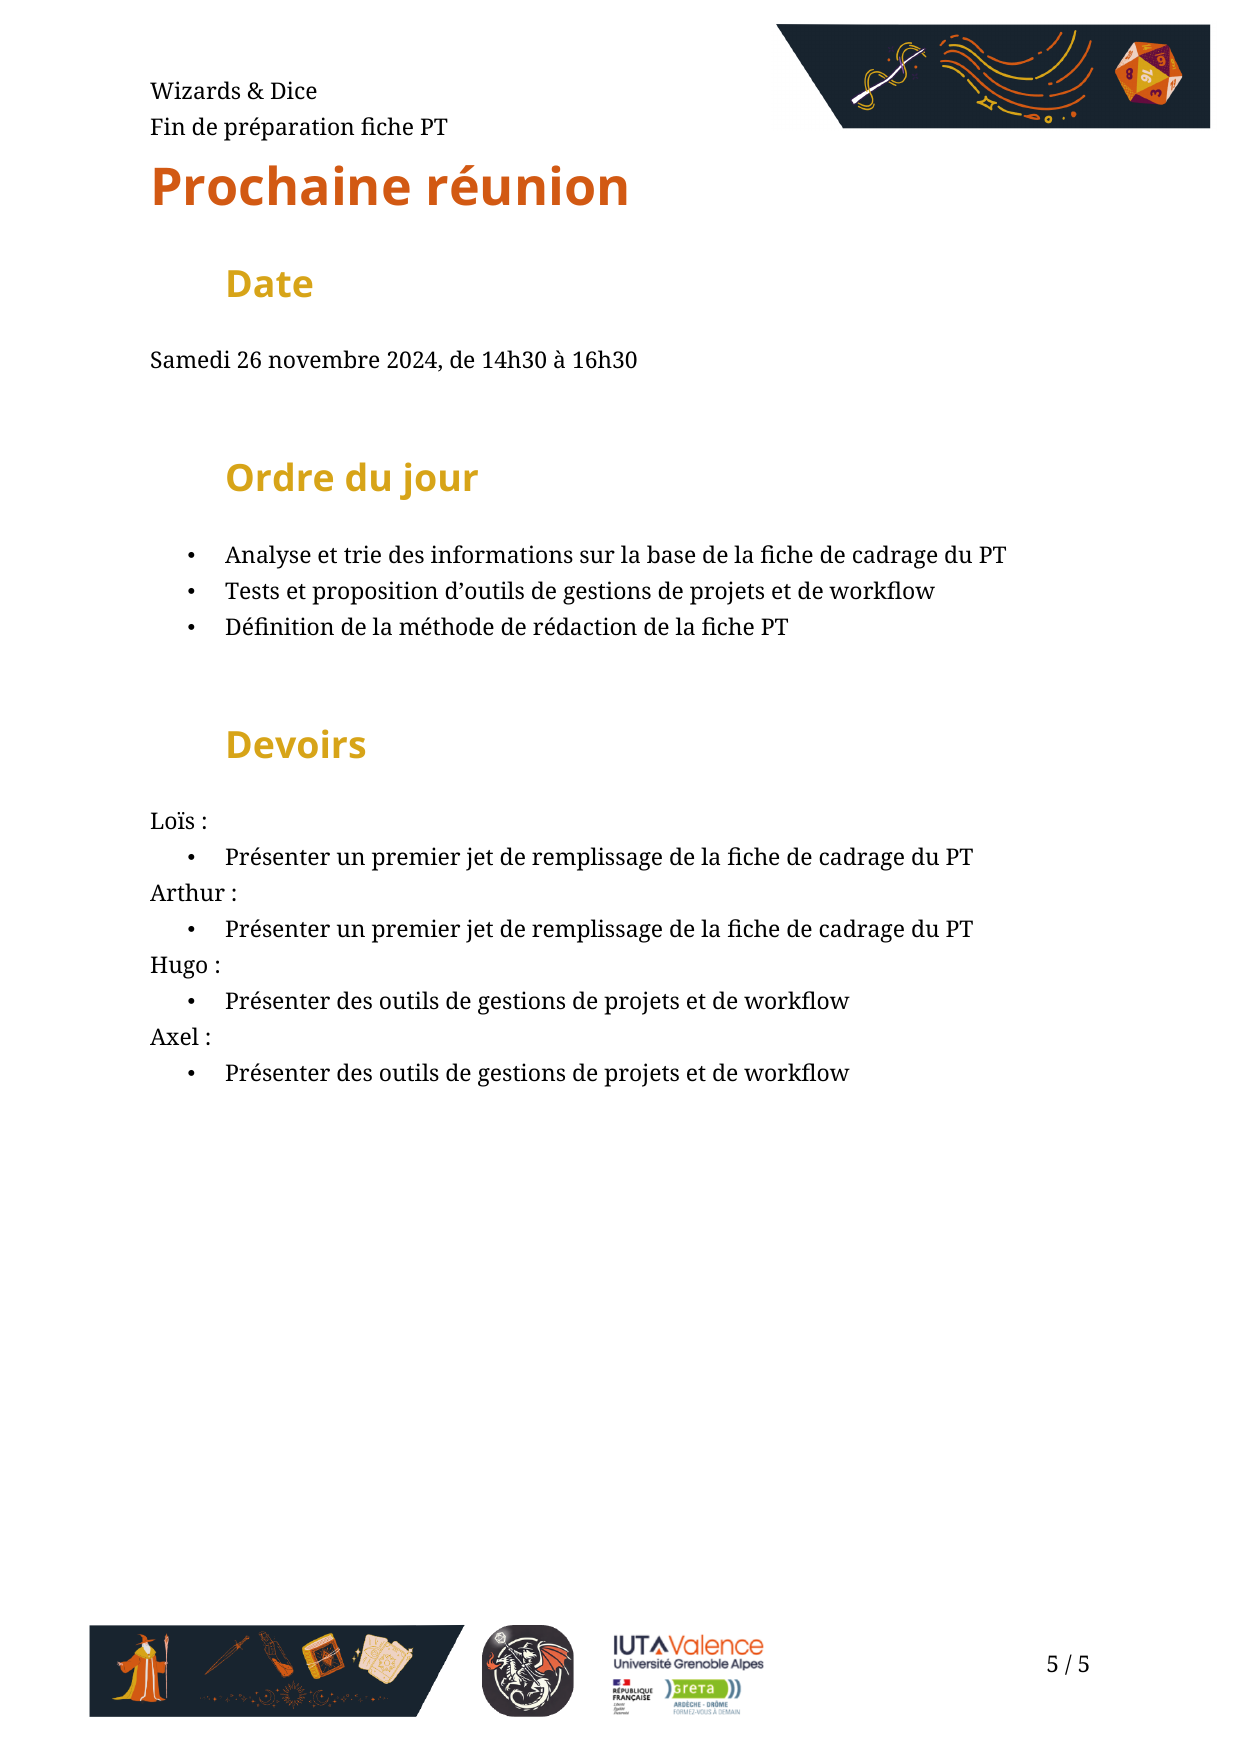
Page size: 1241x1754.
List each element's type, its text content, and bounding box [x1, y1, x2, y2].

subtitle Date [225, 257, 1090, 308]
list Présenter un premier jet de remplissage de la fiche de cadrage du PT [187, 841, 1090, 872]
list Définition de la méthode de rédaction de la fiche PT [187, 611, 1090, 642]
subtitle Prochaine réunion [150, 150, 1090, 221]
list Tests et proposition d’outils de gestions de projets et de workflow [187, 574, 1090, 606]
list Présenter des outils de gestions de projets et de workflow [187, 985, 1090, 1016]
text Hugo : [150, 949, 1090, 980]
list Présenter un premier jet de remplissage de la fiche de cadrage du PT [187, 913, 1090, 944]
text Axel : [150, 1021, 1090, 1052]
subtitle Ordre du jour [225, 452, 1090, 503]
text Arthur : [150, 877, 1090, 908]
list Analyse et trie des informations sur la base de la fiche de cadrage du PT [187, 539, 1090, 570]
picture [81, 1614, 788, 1726]
subtitle Devoirs [225, 718, 1090, 769]
picture [771, 21, 1218, 131]
text Loïs : [150, 805, 1090, 837]
list Présenter des outils de gestions de projets et de workflow [187, 1057, 1090, 1088]
text Samedi 26 novembre 2024, de 14h30 à 16h30 [150, 344, 1090, 375]
